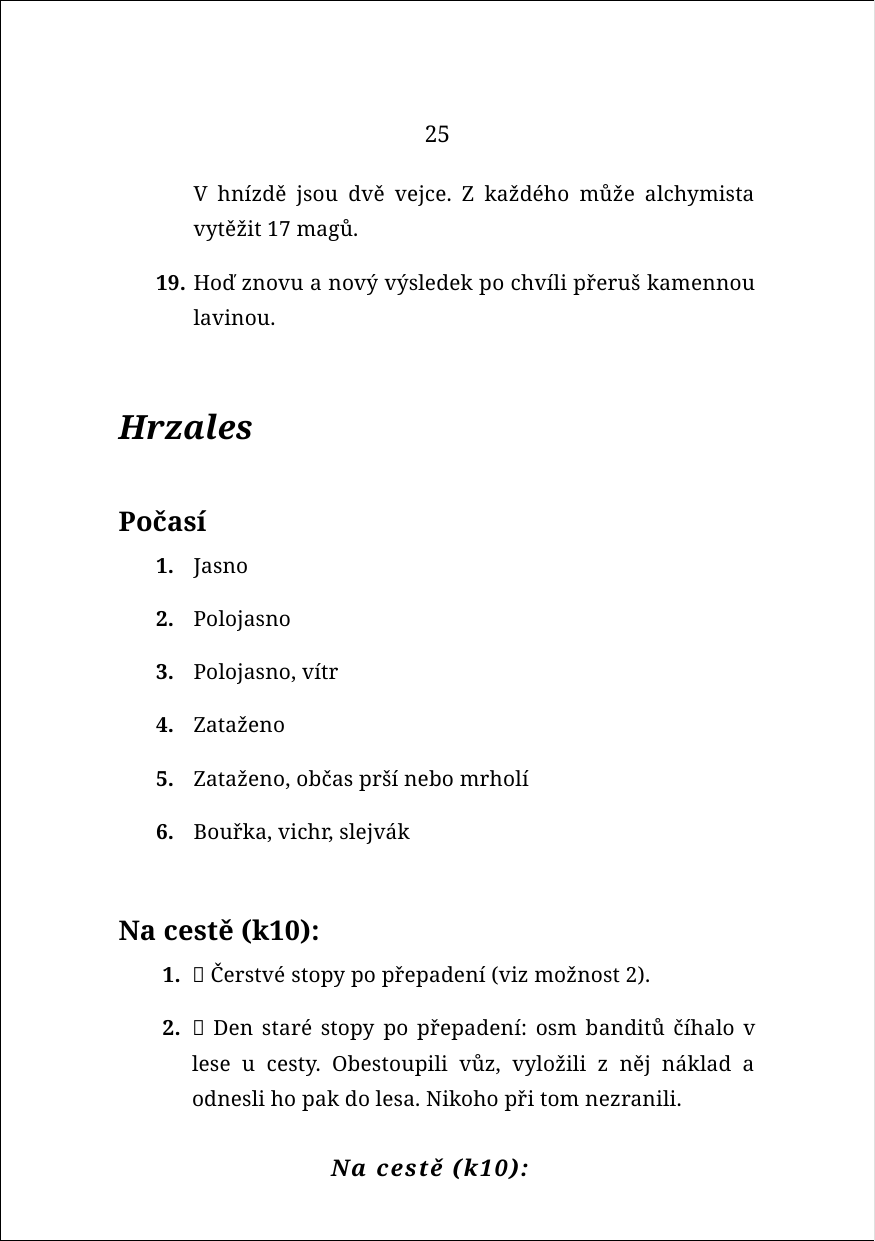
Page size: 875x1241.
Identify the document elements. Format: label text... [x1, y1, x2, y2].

subtitle Na cestě (k10): [118, 912, 756, 948]
subtitle Hrzales [118, 404, 756, 449]
list Polojasno, vítr [156, 657, 756, 686]
list Polojasno [156, 604, 756, 633]
list Jasno [156, 551, 756, 579]
list 👣 Čerstvé stopy po přepadení (viz možnost 2). [162, 960, 756, 989]
list Zataženo, občas prší nebo mrholí [156, 764, 756, 792]
list Hoď znovu a nový výsledek po chvíli přeruš kamennou lavinou. [156, 268, 756, 332]
list Bouřka, vichr, slejvák [156, 817, 756, 846]
subtitle Počasí [118, 502, 756, 539]
list V hnízdě jsou dvě vejce. Z každého může alchymista vytěžit 17 magů. [156, 179, 756, 243]
list 👣 Den staré stopy po přepadení: osm banditů číhalo v lese u cesty. Obestoupili vůz, vyložili z něj náklad a odnesli ho pak do lesa. Nikoho při tom nezranili. [162, 1013, 756, 1113]
list Zataženo [156, 711, 756, 739]
